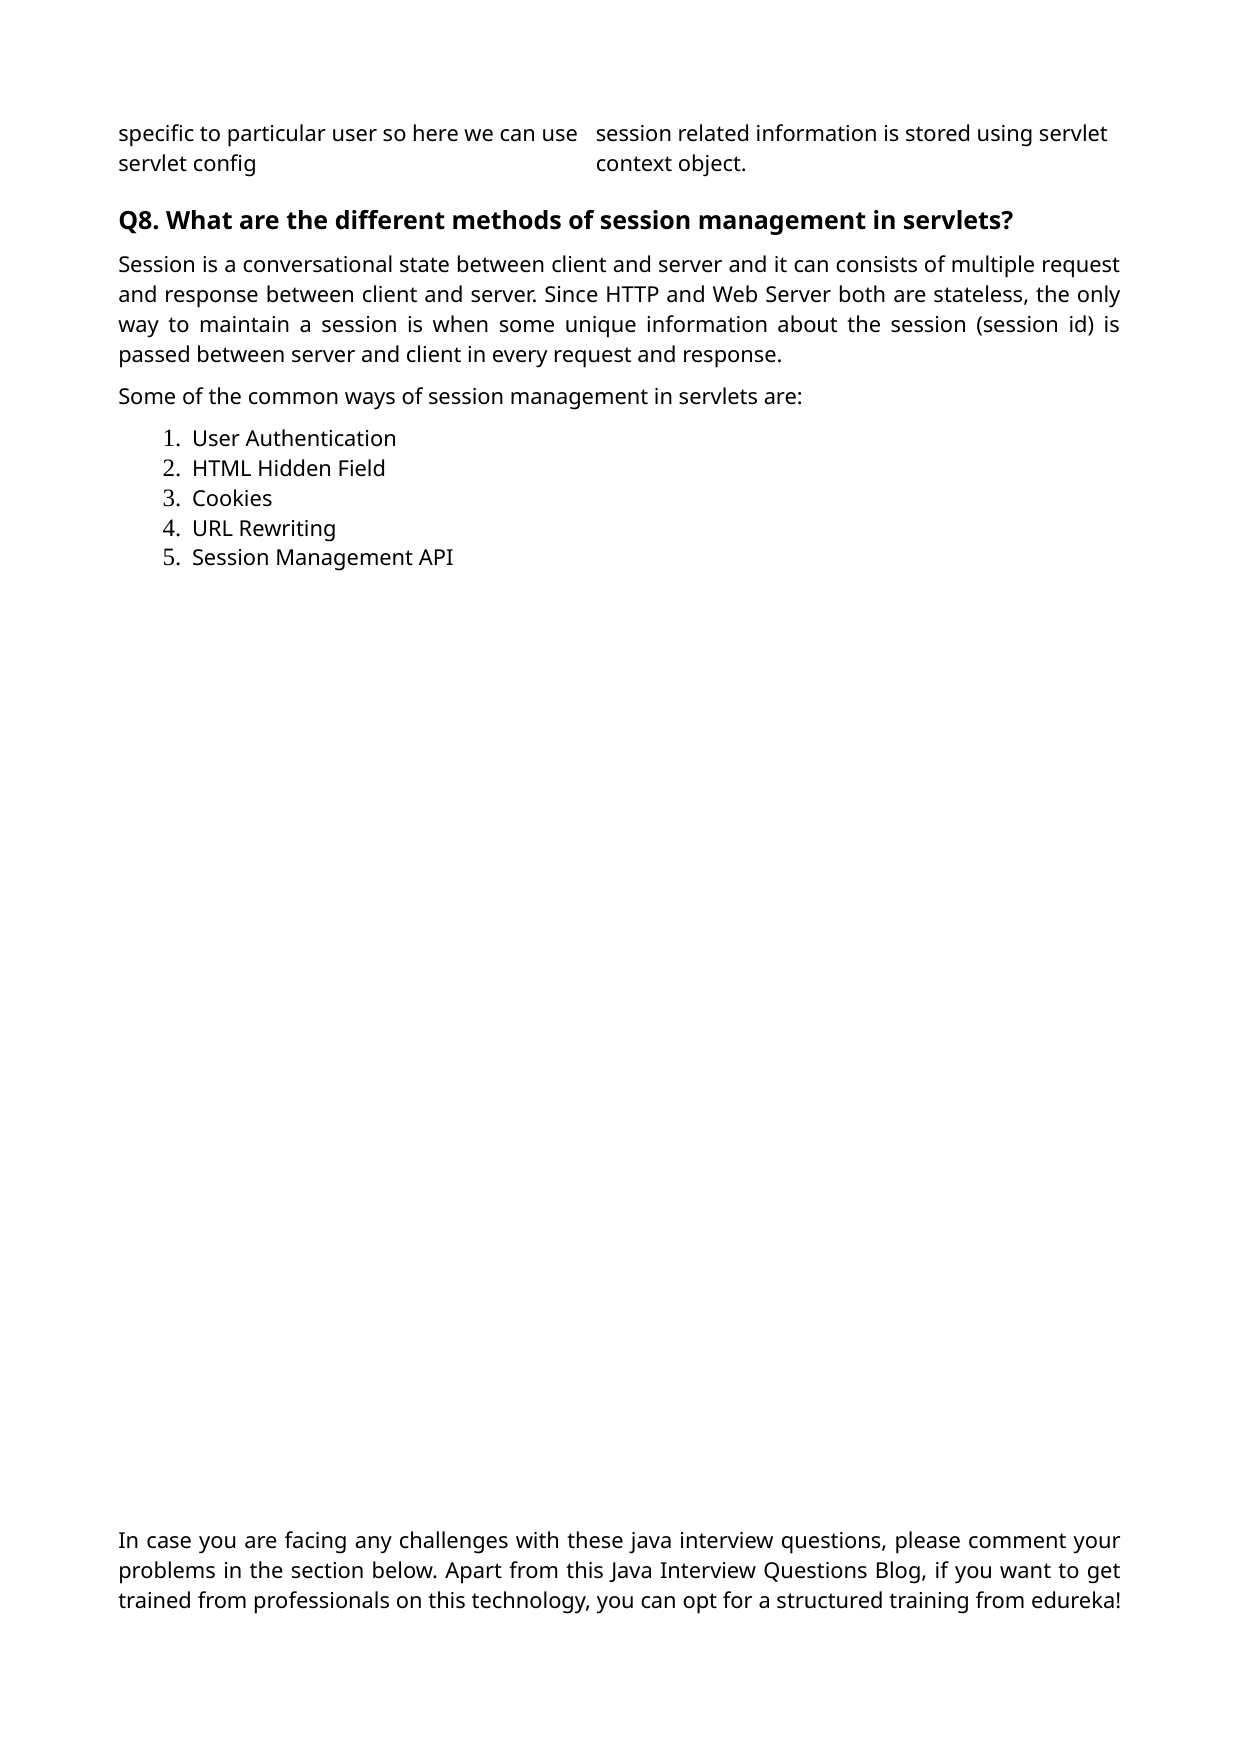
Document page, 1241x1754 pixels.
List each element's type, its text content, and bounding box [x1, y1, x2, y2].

list Cookies [162, 483, 1122, 513]
list User Authentication [162, 423, 1122, 453]
table_cell specific to particular user so here we can use servlet config [118, 118, 596, 178]
text In case you are facing any challenges with these java interview questions, please comment your problems in the section below. Apart from this Java Interview Questions Blog, if you want to get trained from professionals on this technology, you can opt for a structured training from edureka! [118, 1525, 1122, 1615]
subtitle Q8. What are the different methods of session management in servlets? [118, 203, 1122, 237]
text Some of the common ways of session management in servlets are: [118, 381, 1122, 411]
list Session Management API [162, 542, 1122, 572]
list HTML Hidden Field [162, 453, 1122, 483]
text Session is a conversational state between client and server and it can consists of multiple request and response between client and server. Since HTTP and Web Server both are stateless, the only way to maintain a session is when some unique information about the session (session id) is passed between server and client in every request and response. [118, 249, 1122, 368]
table_cell session related information is stored using servlet context object. [596, 118, 1122, 178]
list URL Rewriting [162, 513, 1122, 542]
